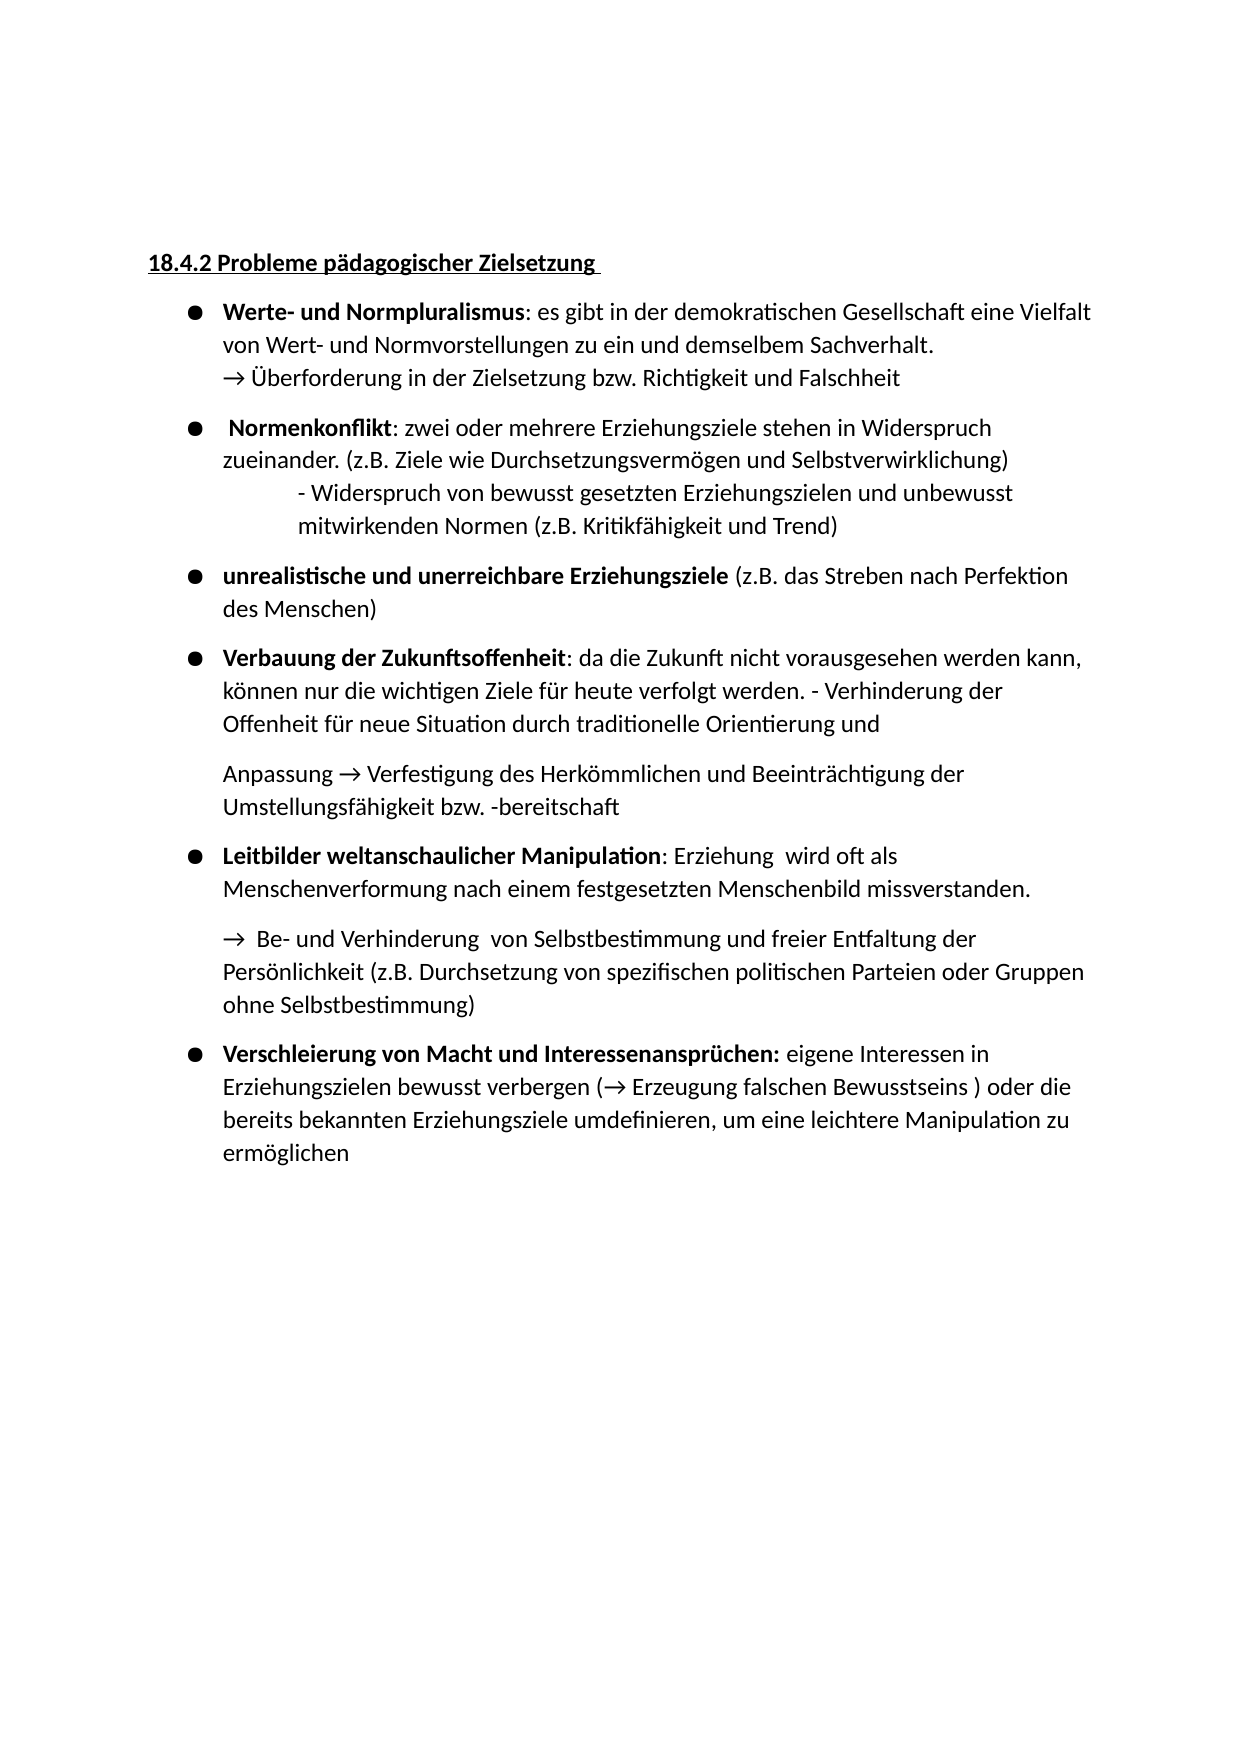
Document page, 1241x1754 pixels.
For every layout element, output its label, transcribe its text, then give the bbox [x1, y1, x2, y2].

list Verbauung der Zukunftsoffenheit: da die Zukunft nicht vorausgesehen werden kann, können nur die wichtigen Ziele für heute verfolgt werden. - Verhinderung der Offenheit für neue Situation durch traditionelle Orientierung und [185, 643, 1093, 739]
list Anpassung → Verfestigung des Herkömmlichen und Beeinträchtigung der Umstellungsfähigkeit bzw. -bereitschaft [185, 758, 1093, 821]
list Normenkonflikt: zwei oder mehrere Erziehungsziele stehen in Widerspruch zueinander. (z.B. Ziele wie Durchsetzungsvermögen und Selbstverwirklichung) - Widerspruch von bewusst gesetzten Erziehungszielen und unbewusst mitwirkenden Normen (z.B. Kritikfähigkeit und Trend) [185, 412, 1093, 541]
list Verschleierung von Macht und Interessenansprüchen: eigene Interessen in Erziehungszielen bewusst verbergen (→ Erzeugung falschen Bewusstseins ) oder die bereits bekannten Erziehungsziele umdefinieren, um eine leichtere Manipulation zu ermöglichen [185, 1038, 1093, 1168]
text 18.4.2 Probleme pädagogischer Zielsetzung [148, 247, 1093, 277]
list Werte- und Normpluralismus: es gibt in der demokratischen Gesellschaft eine Vielfalt von Wert- und Normvorstellungen zu ein und demselbem Sachverhalt. → Überforderung in der Zielsetzung bzw. Richtigkeit und Falschheit [185, 296, 1093, 393]
list → Be- und Verhinderung von Selbstbestimmung und freier Entfaltung der Persönlichkeit (z.B. Durchsetzung von spezifischen politischen Parteien oder Gruppen ohne Selbstbestimmung) [185, 923, 1093, 1019]
list unrealistische und unerreichbare Erziehungsziele (z.B. das Streben nach Perfektion des Menschen) [185, 560, 1093, 623]
list Leitbilder weltanschaulicher Manipulation: Erziehung wird oft als Menschenverformung nach einem festgesetzten Menschenbild missverstanden. [185, 841, 1093, 904]
